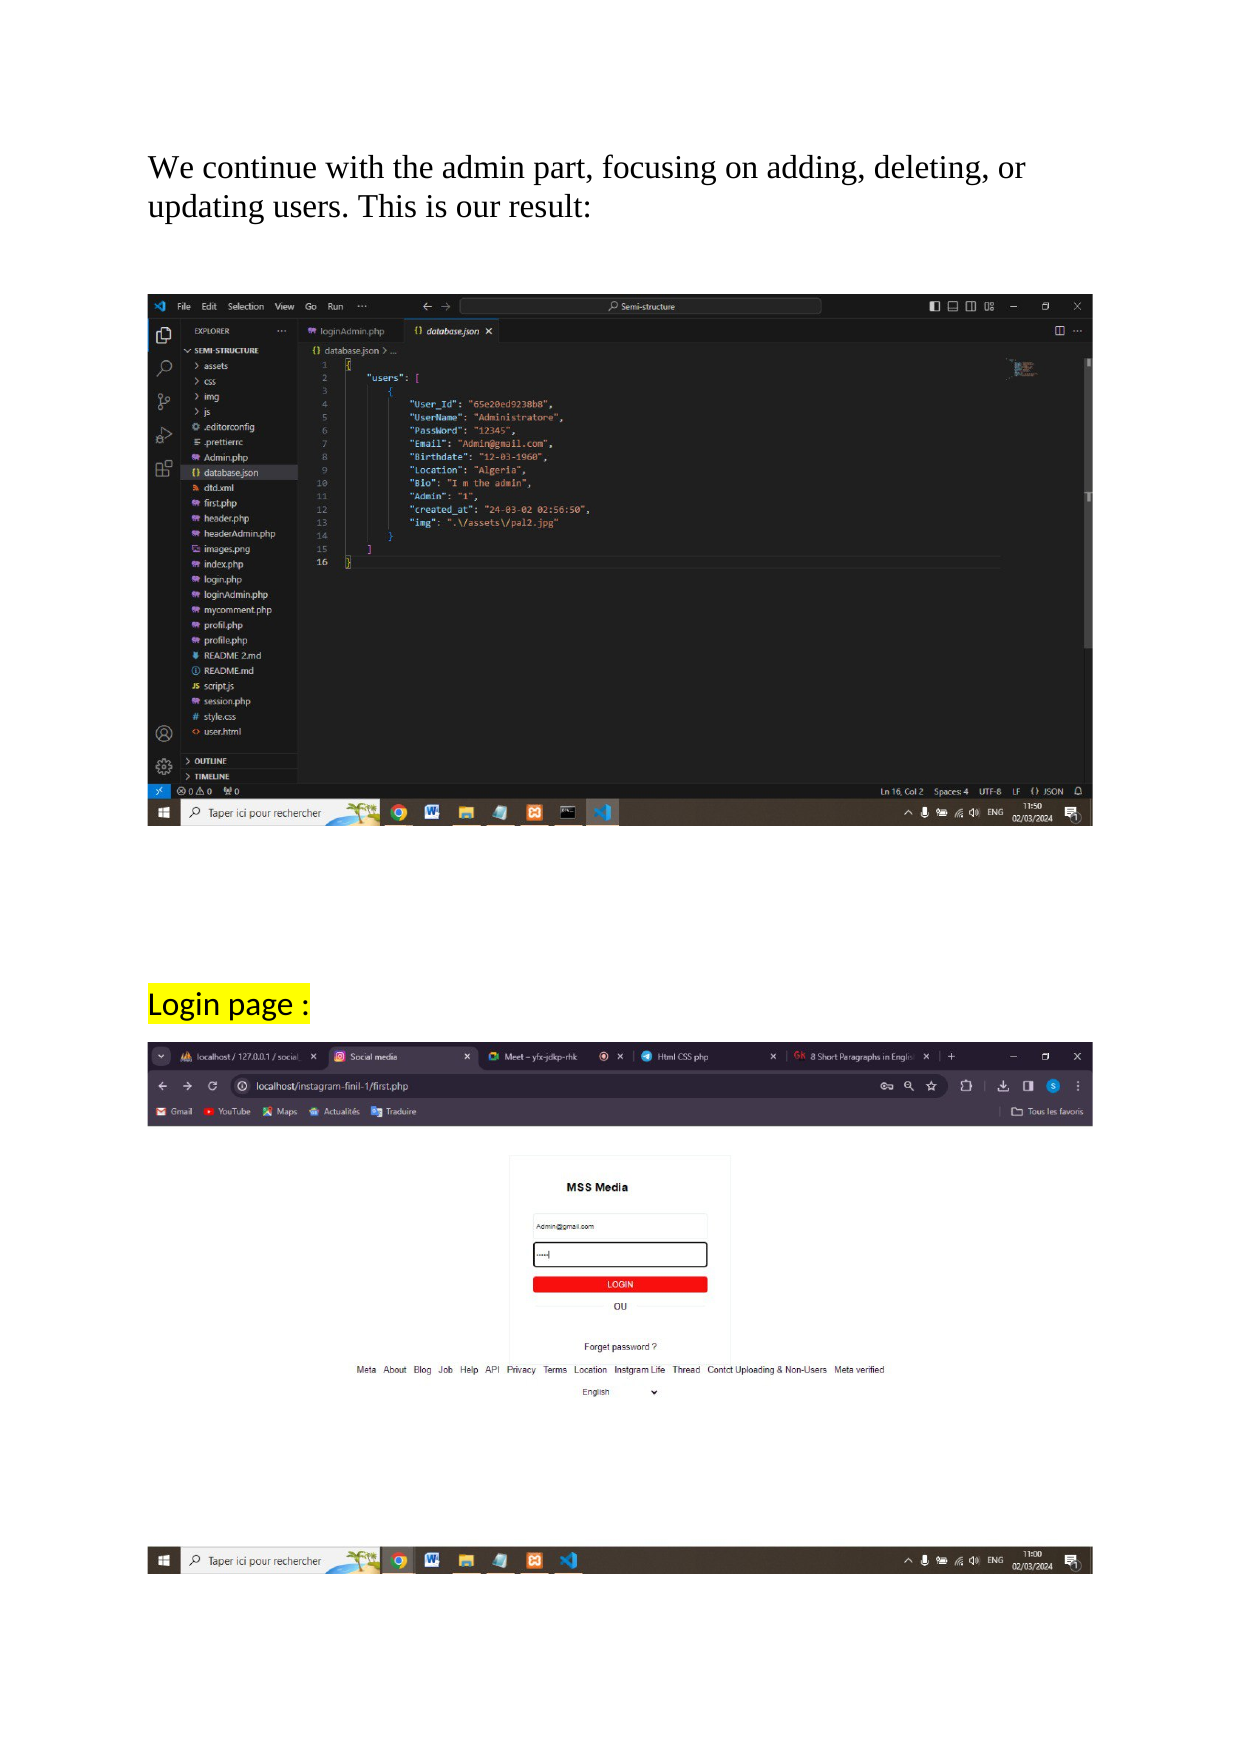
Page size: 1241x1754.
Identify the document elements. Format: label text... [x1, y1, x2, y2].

text We continue with the admin part, focusing on adding, deleting, or updating users. This is our result: [148, 148, 1093, 224]
text Login page : [148, 983, 1093, 1024]
